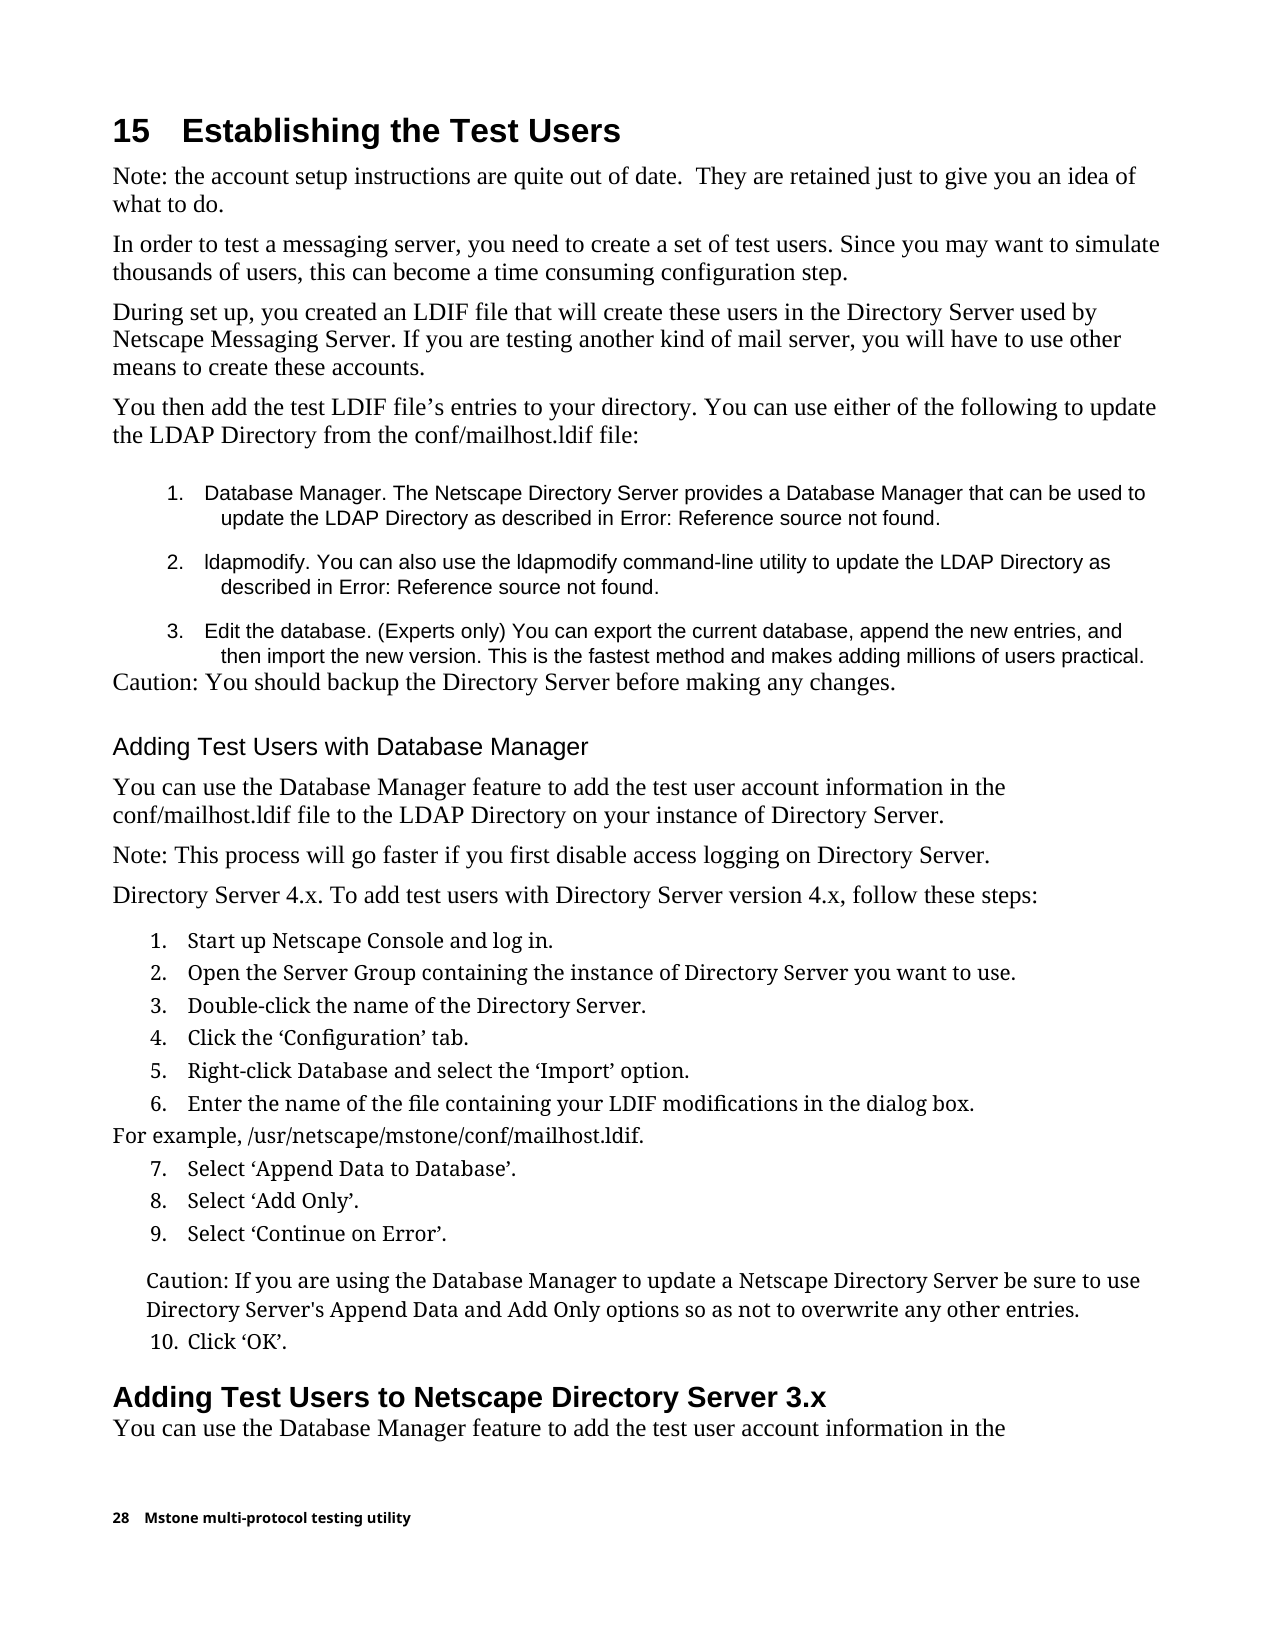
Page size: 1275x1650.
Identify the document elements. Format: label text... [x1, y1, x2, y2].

list Click ‘OK’. [150, 1327, 1162, 1356]
text You can use the Database Manager feature to add the test user account information in the [112, 1414, 1162, 1442]
text You can use the Database Manager feature to add the test user account information in the conf/mailhost.ldif file to the LDAP Directory on your instance of Directory Server. [112, 773, 1162, 829]
list For example, /usr/netscape/mstone/conf/mailhost.ldif. [112, 1121, 1162, 1150]
list Click the ‘Configuration’ tab. [150, 1023, 1162, 1052]
list Right-click Database and select the ‘Import’ option. [150, 1056, 1162, 1084]
list ldapmodify. You can also use the ldapmodify command-line utility to update the LDAP Directory as described in . [167, 549, 1162, 599]
text In order to test a messaging server, you need to create a set of test users. Since you may want to simulate thousands of users, this can become a time consuming configuration step. [112, 230, 1162, 285]
text Note: the account setup instructions are quite out of date. They are retained just to give you an idea of what to do. [112, 162, 1162, 217]
list Database Manager. The Netscape Directory Server provides a Database Manager that can be used to update the LDAP Directory as described in . [167, 480, 1162, 530]
list Select ‘Continue on Error’. [150, 1219, 1162, 1248]
subtitle Establishing the Test Users [112, 112, 1162, 150]
list Open the Server Group containing the instance of Directory Server you want to use. [150, 958, 1162, 987]
subtitle Adding Test Users to Netscape Directory Server 3.x [112, 1381, 1162, 1414]
list Start up Netscape Console and log in. [150, 926, 1162, 954]
text Note: This process will go faster if you first disable access logging on Directory Server. [112, 841, 1162, 869]
list Enter the name of the file containing your LDIF modifications in the dialog box. [150, 1089, 1162, 1117]
list Double-click the name of the Directory Server. [150, 991, 1162, 1019]
text Caution: You should backup the Directory Server before making any changes. [112, 668, 1162, 695]
text You then add the test LDIF file’s entries to your directory. You can use either of the following to update the LDAP Directory from the conf/mailhost.ldif file: [112, 393, 1162, 449]
list Edit the database. (Experts only) You can export the current database, append the new entries, and then import the new version. This is the fastest method and makes adding millions of users practical. [167, 618, 1162, 668]
text During set up, you created an LDIF file that will create these users in the Directory Server used by Netscape Messaging Server. If you are testing another kind of mail server, you will have to use other means to create these accounts. [112, 298, 1162, 381]
text Caution: If you are using the Database Manager to update a Netscape Directory Server be sure to use Directory Server's Append Data and Add Only options so as not to overwrite any other entries. [146, 1266, 1162, 1323]
subtitle Adding Test Users with Database Manager [112, 733, 1162, 761]
text Directory Server 4.x. To add test users with Directory Server version 4.x, follow these steps: [112, 881, 1162, 909]
list Select ‘Add Only’. [150, 1187, 1162, 1215]
list Select ‘Append Data to Database’. [150, 1154, 1162, 1182]
